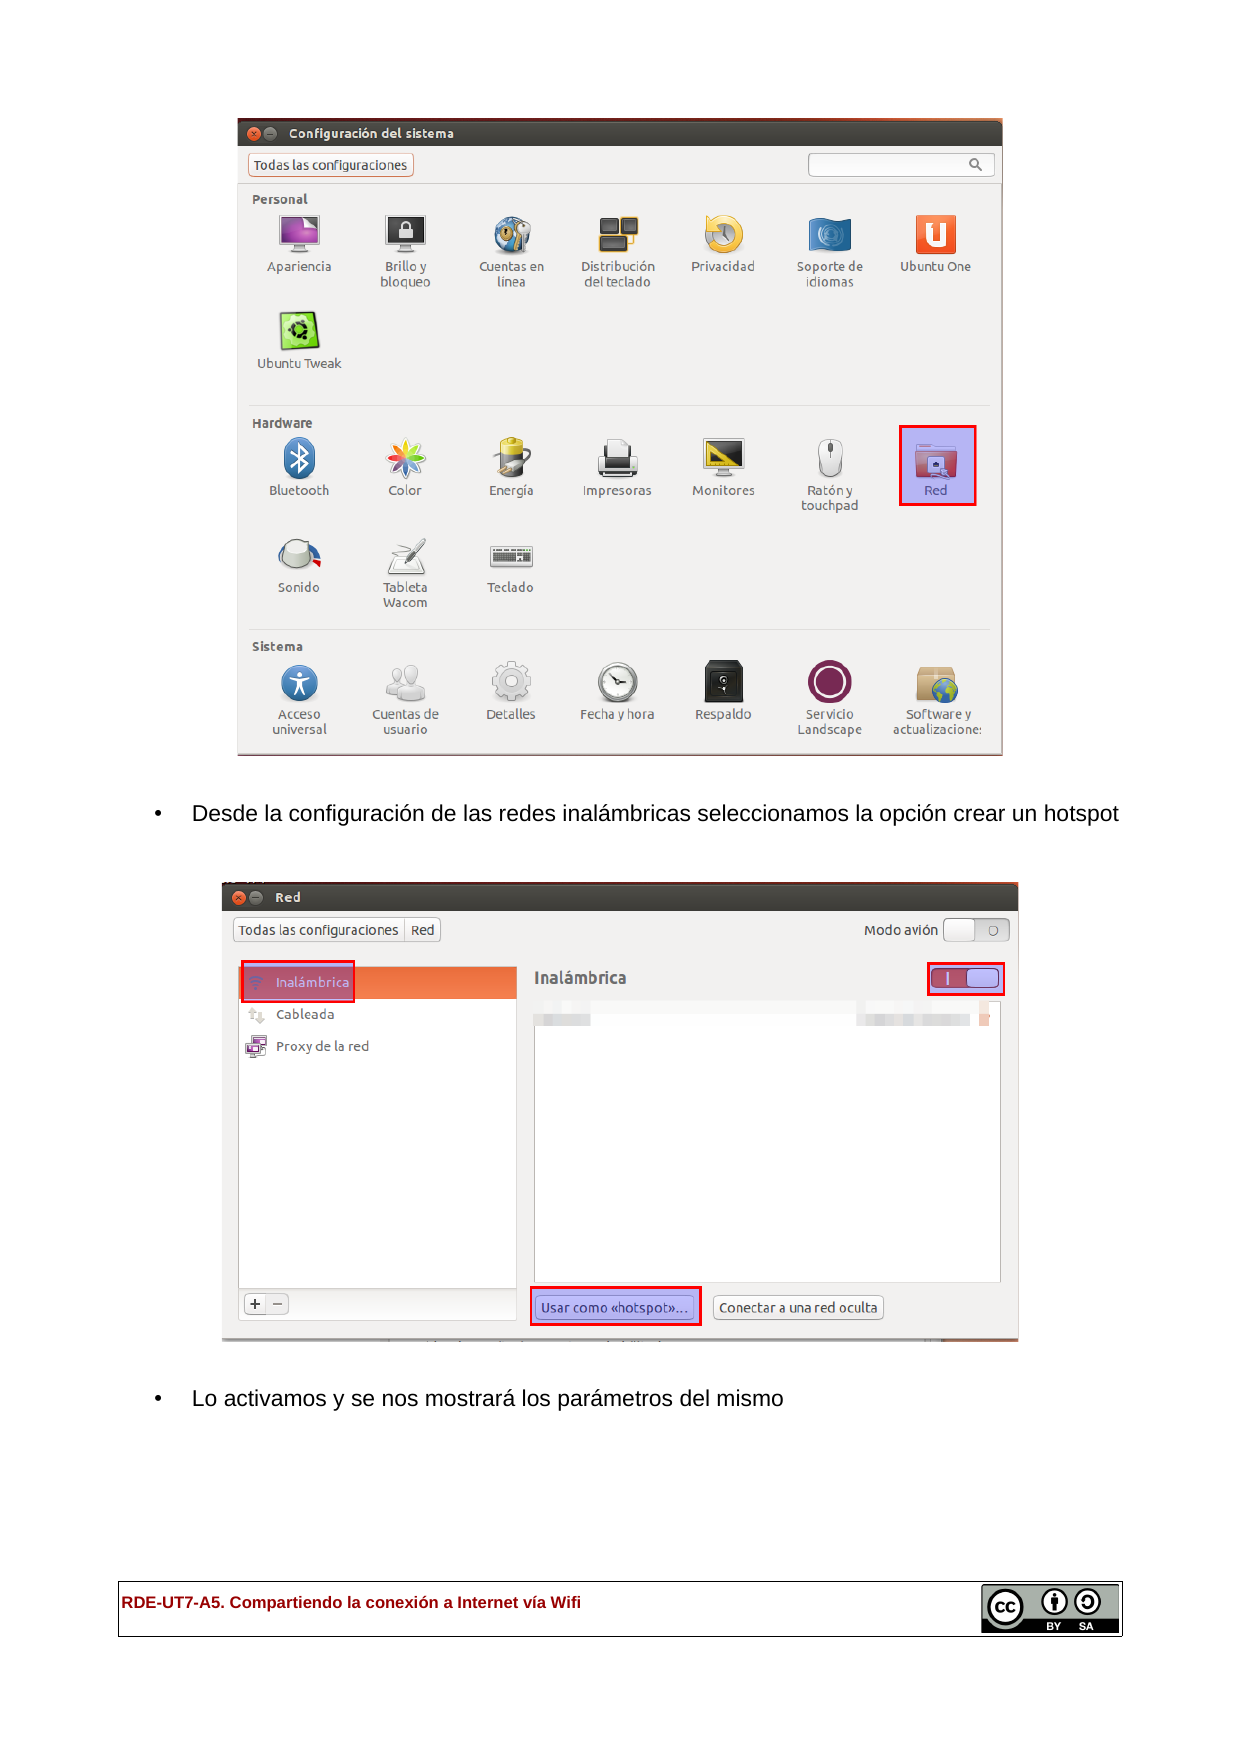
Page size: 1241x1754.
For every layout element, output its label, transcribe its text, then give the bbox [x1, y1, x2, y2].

list Lo activamos y se nos mostrará los parámetros del mismo [154, 1385, 1122, 1411]
list Desde la configuración de las redes inalámbricas seleccionamos la opción crear un hotspot [154, 799, 1122, 826]
picture [981, 1584, 1119, 1633]
picture [221, 882, 1019, 1342]
picture [237, 118, 1003, 756]
